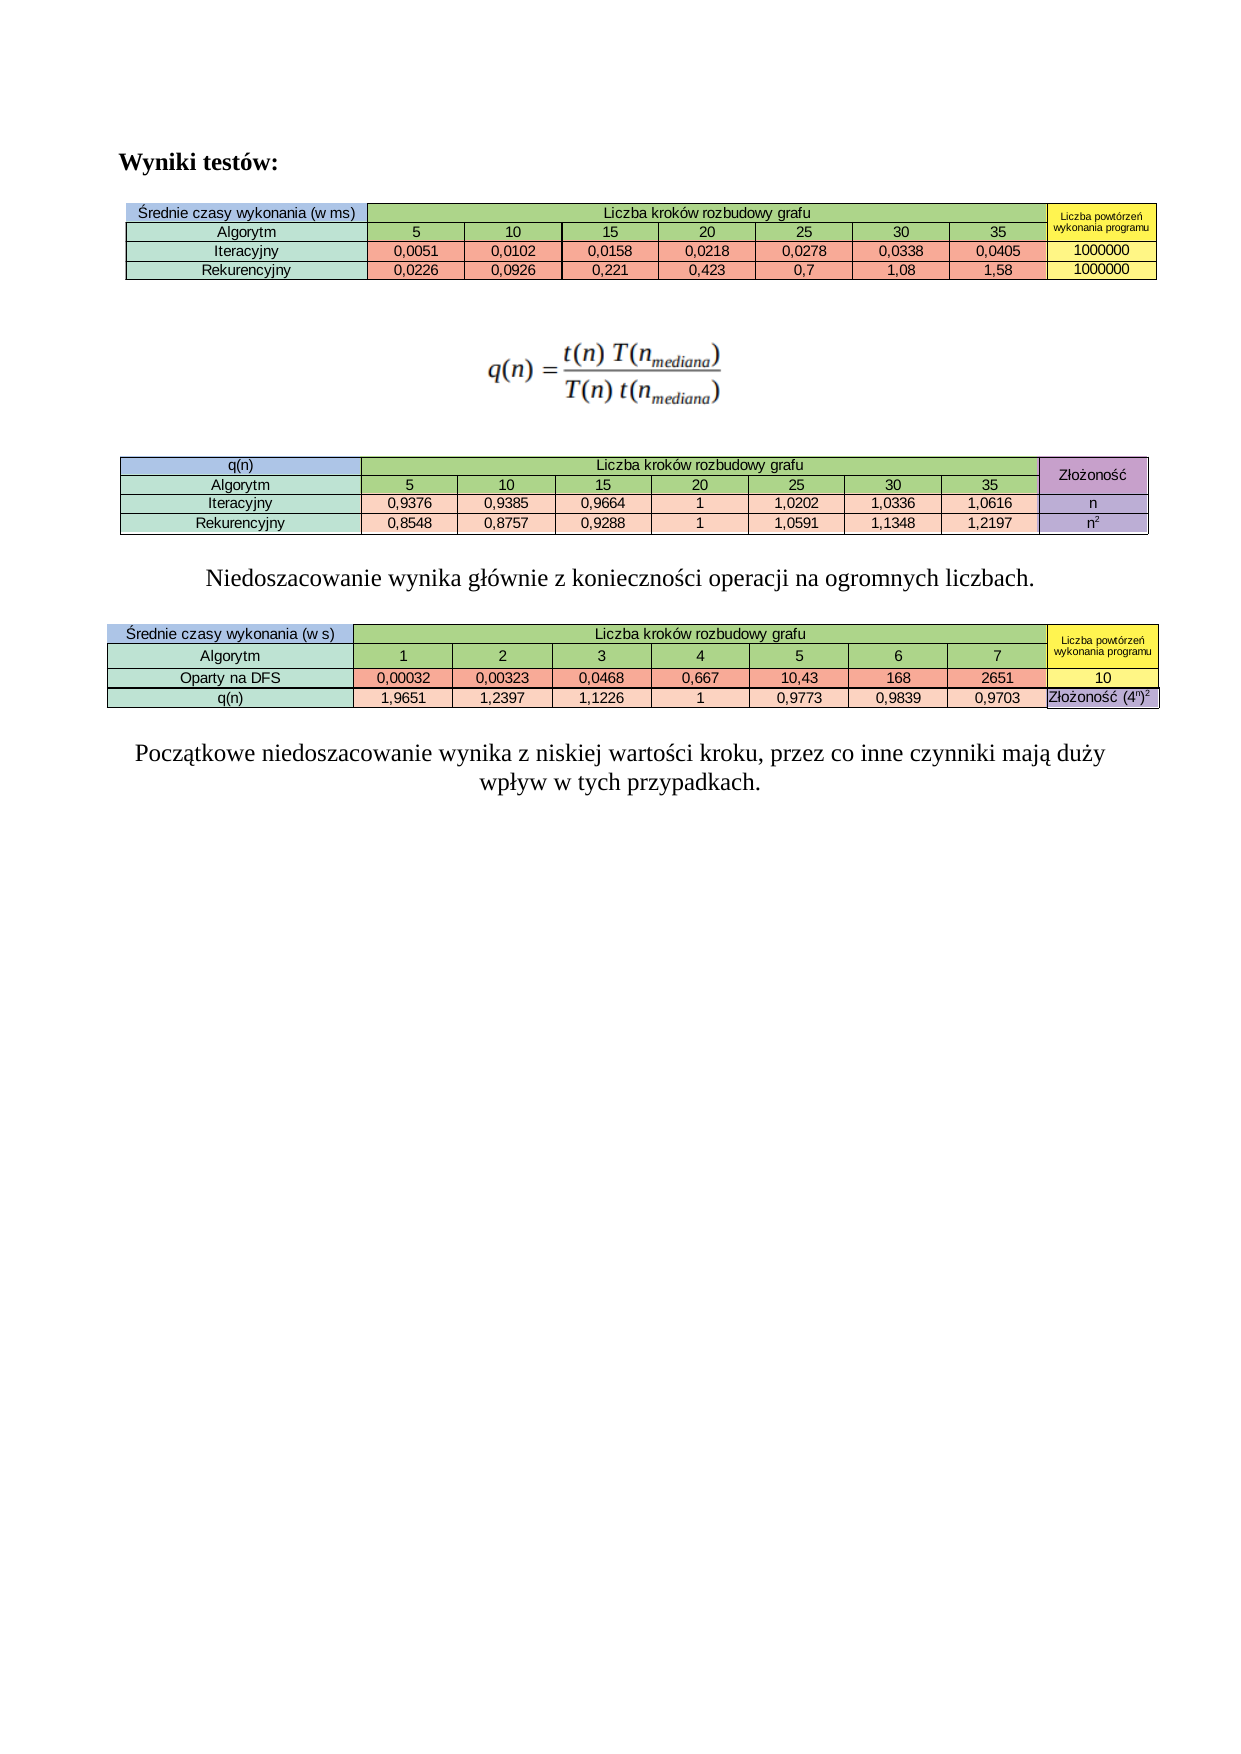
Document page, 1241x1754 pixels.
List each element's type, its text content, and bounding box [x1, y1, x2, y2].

text Wyniki testów: [118, 147, 1122, 176]
text Początkowe niedoszacowanie wynika z niskiej wartości kroku, przez co inne czynniki mają duży wpływ w tych przypadkach. [118, 738, 1122, 795]
text Niedoszacowanie wynika głównie z konieczności operacji na ogromnych liczbach. [118, 563, 1122, 592]
picture [468, 323, 748, 426]
